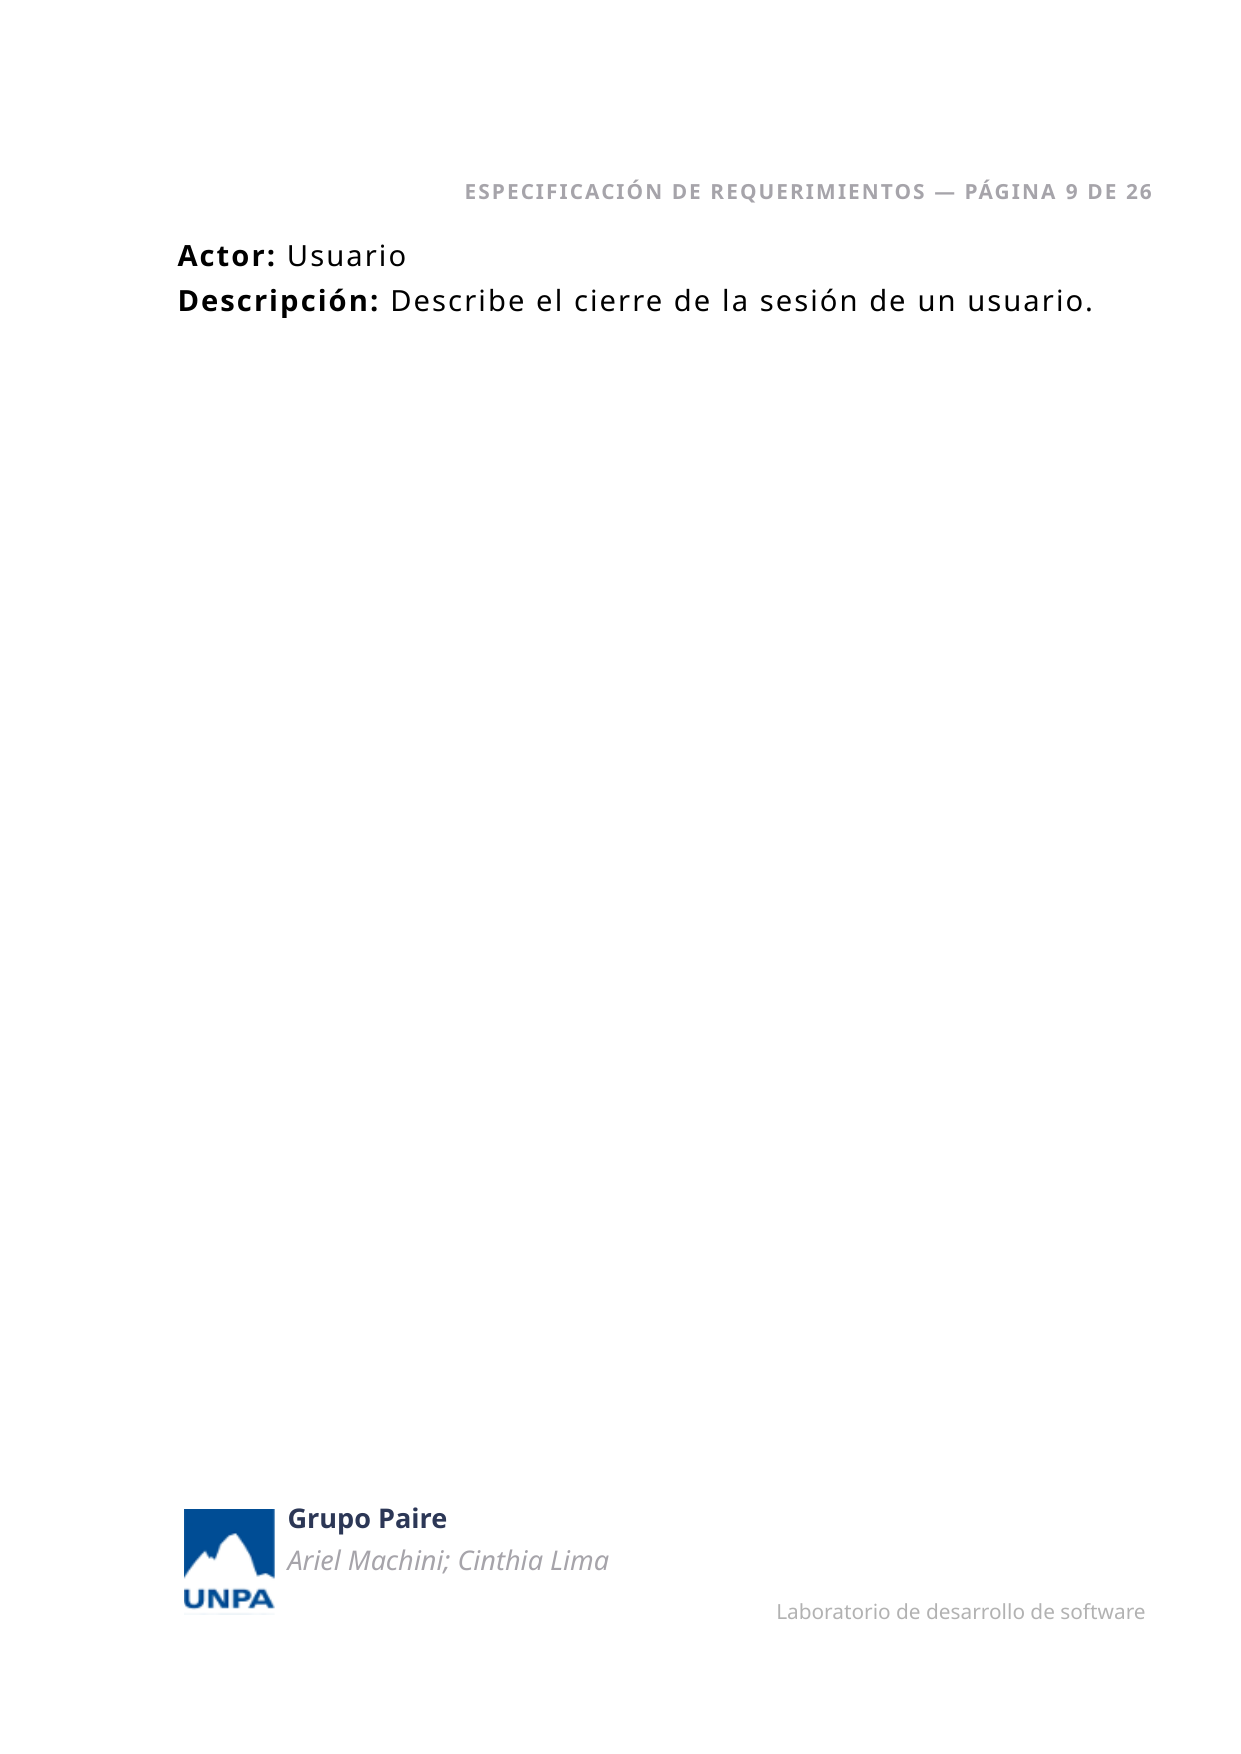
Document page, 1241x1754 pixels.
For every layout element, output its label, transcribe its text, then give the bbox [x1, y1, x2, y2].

text Actor: Usuario [177, 235, 1152, 275]
text Descripción: Describe el cierre de la sesión de un usuario. [177, 281, 1152, 320]
picture [184, 1509, 275, 1615]
